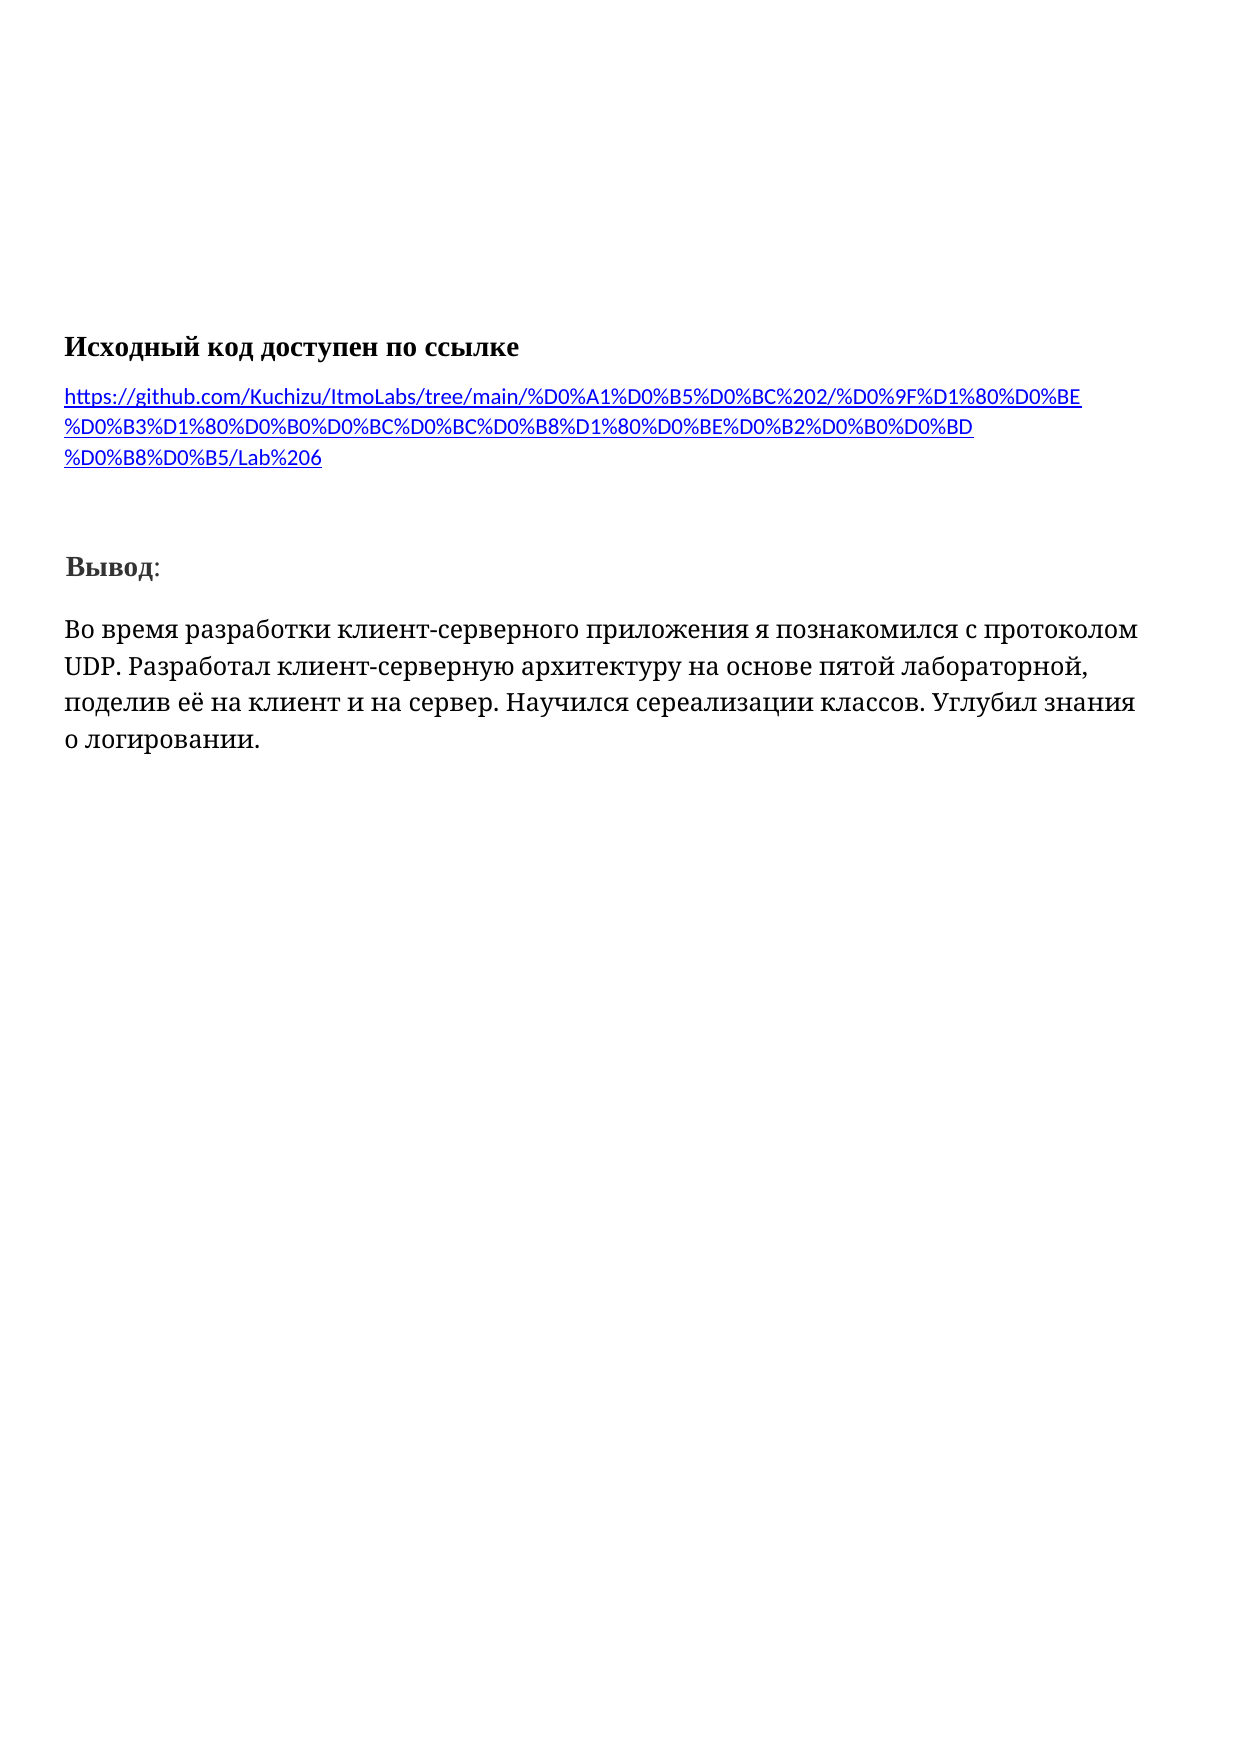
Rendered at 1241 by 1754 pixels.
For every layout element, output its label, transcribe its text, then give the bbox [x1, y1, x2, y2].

text Вывод: [66, 549, 1152, 582]
text Во время разработки клиент-серверного приложения я познакомился с протоколом UDP. Разработал клиент-серверную архитектуру на основе пятой лабораторной, поделив её на клиент и на сервер. Научился сереализации классов. Углубил знания о логировании. [64, 612, 1152, 756]
text https://github.com/Kuchizu/ItmoLabs/tree/main/%D0%A1%D0%B5%D0%BC%202/%D0%9F%D1%80%D0%BE%D0%B3%D1%80%D0%B0%D0%BC%D0%BC%D0%B8%D1%80%D0%BE%D0%B2%D0%B0%D0%BD%D0%B8%D0%B5/Lab%206 [64, 382, 1152, 471]
text Исходный код доступен по ссылке [64, 329, 1152, 363]
